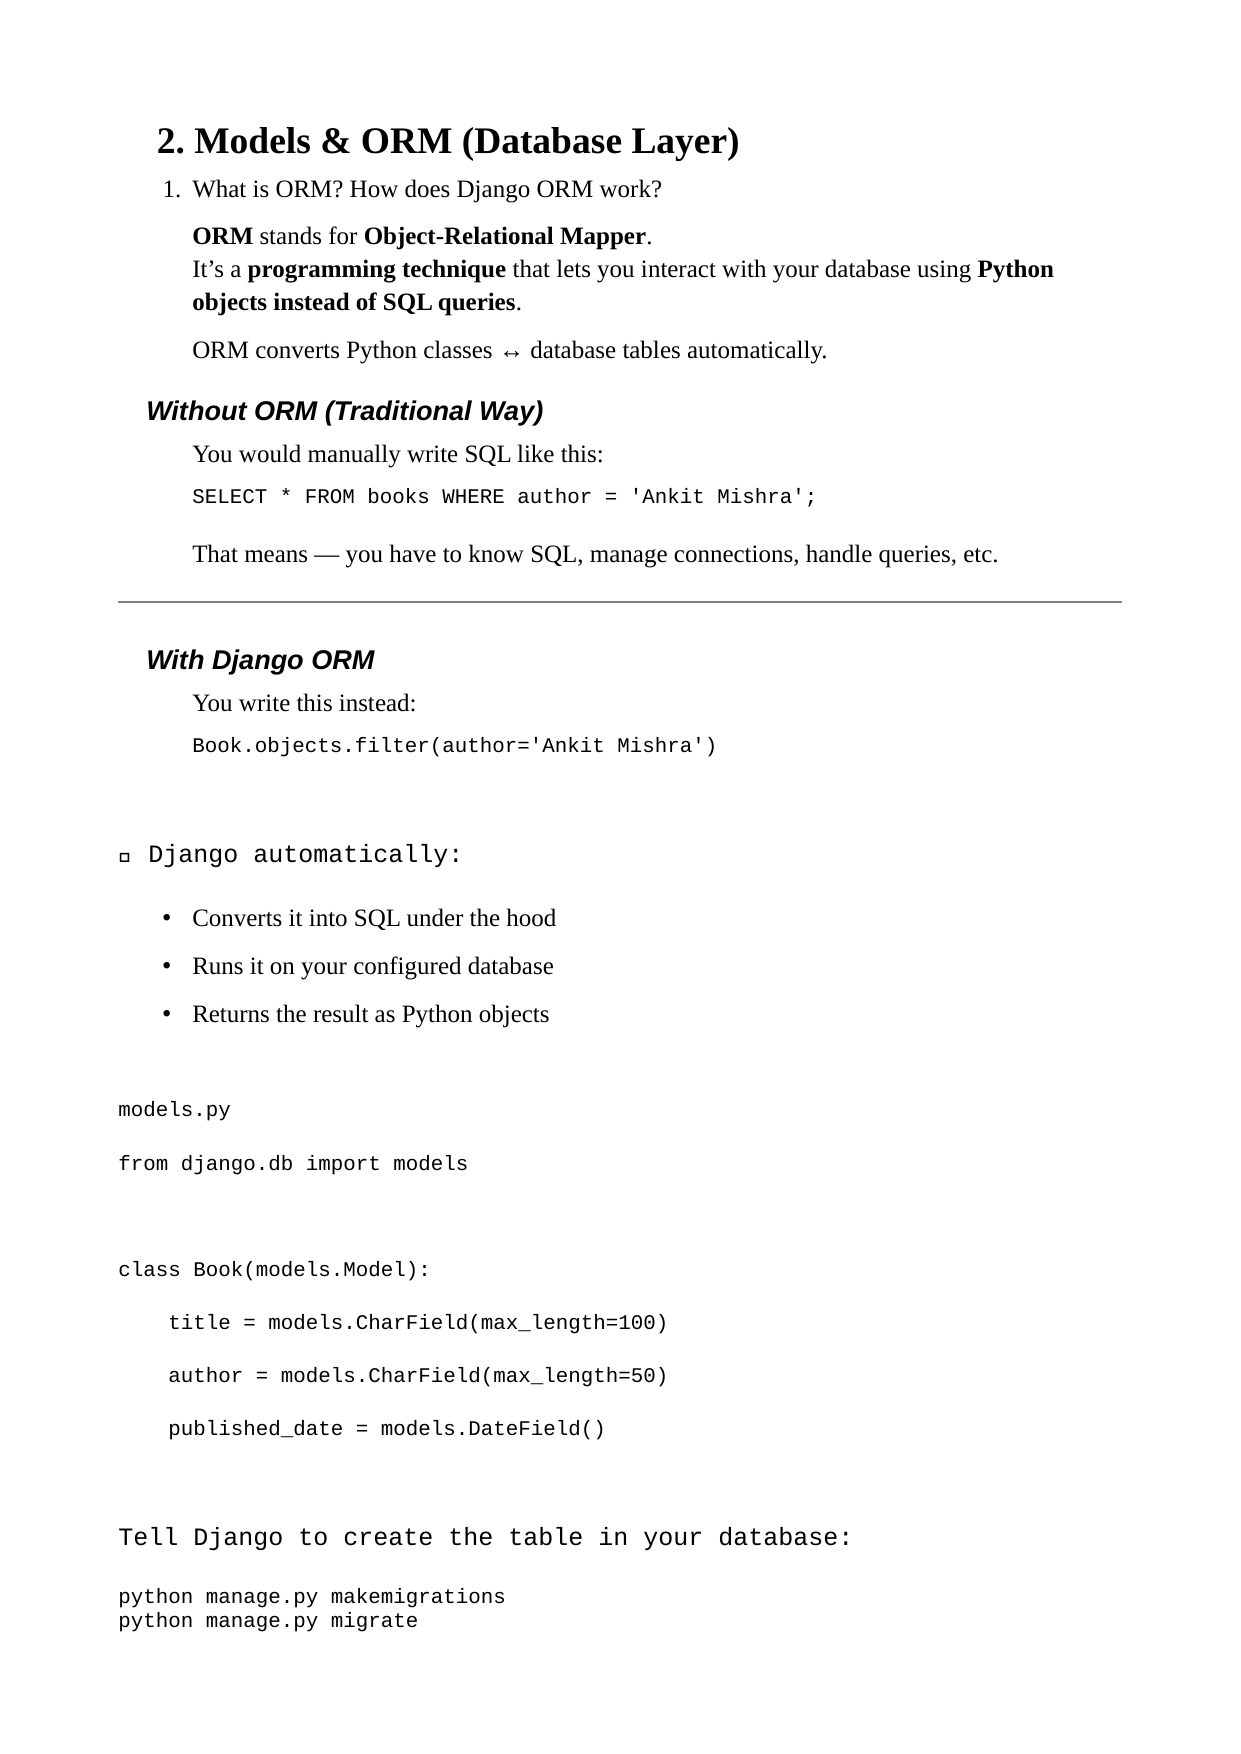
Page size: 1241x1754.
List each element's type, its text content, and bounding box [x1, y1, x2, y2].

text python manage.py migrate [118, 1610, 1122, 1634]
text You would manually write SQL like this: [118, 439, 1122, 468]
text from django.db import models [118, 1153, 1122, 1176]
text models.py [118, 1099, 1122, 1123]
text You write this instead: [118, 688, 1122, 716]
text class Book(models.Model): [118, 1259, 1122, 1282]
subtitle 🧩 Without ORM (Traditional Way) [118, 395, 1122, 426]
text title = models.CharField(max_length=100) [118, 1312, 1122, 1336]
subtitle 🚀 With Django ORM [118, 644, 1122, 675]
list Converts it into SQL under the hood [162, 903, 1122, 932]
subtitle 🔹 2. Models & ORM (Database Layer) [118, 118, 1122, 161]
text published_date = models.DateField() [118, 1418, 1122, 1442]
list ORM stands for Object-Relational Mapper. It’s a programming technique that lets you interact with your database using Python objects instead of SQL queries. [162, 221, 1122, 316]
text python manage.py makemigrations [118, 1586, 1122, 1610]
text Tell Django to create the table in your database: [118, 1524, 1122, 1553]
text That means — you have to know SQL, manage connections, handle queries, etc. [118, 539, 1122, 568]
text ✅ Django automatically: [118, 842, 1122, 870]
list What is ORM? How does Django ORM work? [162, 174, 1122, 202]
text author = models.CharField(max_length=50) [118, 1365, 1122, 1389]
list Runs it on your configured database [162, 951, 1122, 980]
list ORM converts Python classes ↔ database tables automatically. [162, 335, 1122, 364]
list Returns the result as Python objects [162, 999, 1122, 1027]
text SELECT * FROM books WHERE author = 'Ankit Mishra'; [118, 486, 1122, 510]
text Book.objects.filter(author='Ankit Mishra') [118, 735, 1122, 759]
